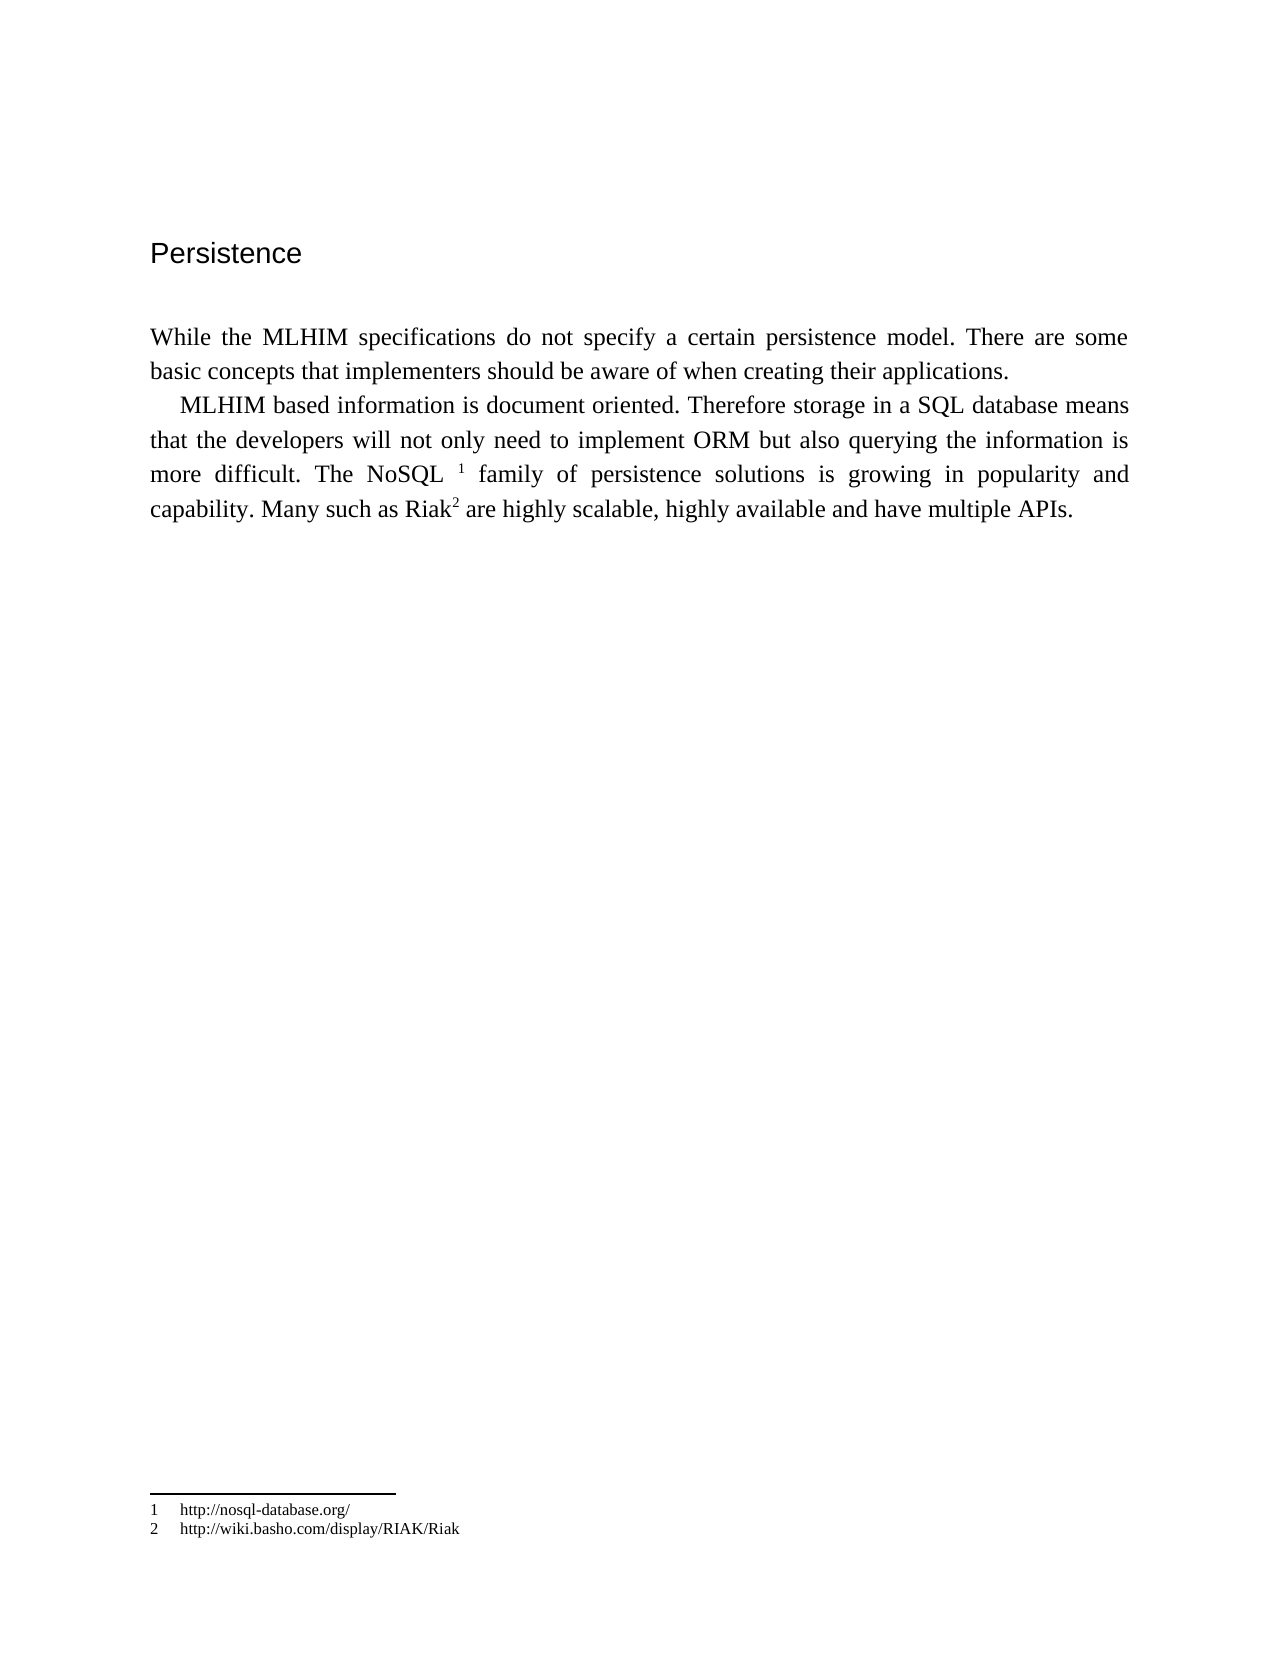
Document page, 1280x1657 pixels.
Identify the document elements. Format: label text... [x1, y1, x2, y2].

text MLHIM based information is document oriented. Therefore storage in a SQL database means that the developers will not only need to implement ORM but also querying the information is more difficult. The NoSQL family of persistence solutions is growing in popularity and capability. Many such as Riak are highly scalable, highly available and have multiple APIs. [150, 391, 1130, 523]
text http://nosql-database.org/ [150, 1500, 1130, 1519]
text http://wiki.basho.com/display/RIAK/Riak [150, 1519, 1130, 1538]
subtitle Persistence [150, 236, 1130, 269]
text While the MLHIM specifications do not specify a certain persistence model. There are some basic concepts that implementers should be aware of when creating their applications. [150, 322, 1130, 385]
